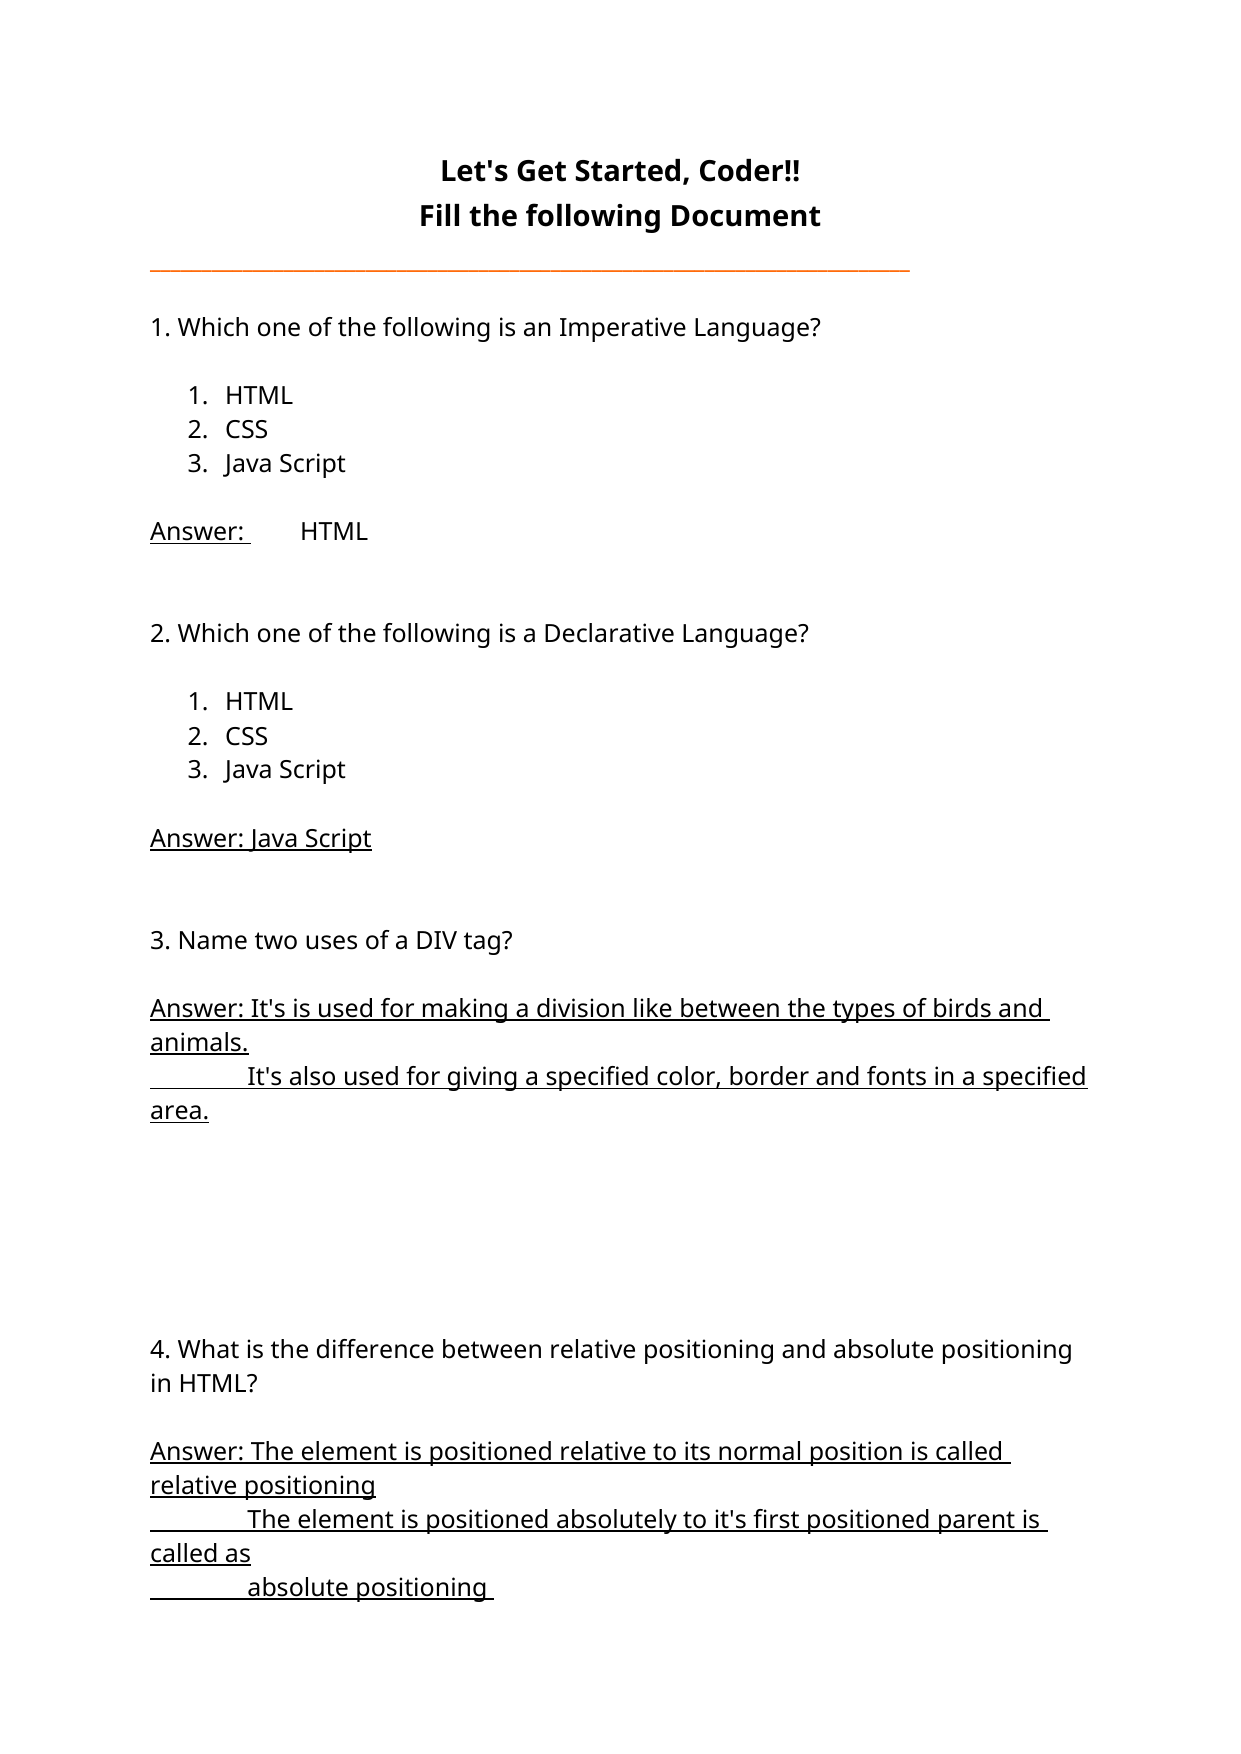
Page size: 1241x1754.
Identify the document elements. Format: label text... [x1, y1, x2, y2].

list Java Script [187, 446, 1090, 480]
text 1. Which one of the following is an Imperative Language? [150, 309, 1090, 343]
text Answer: HTML [150, 514, 1090, 548]
list CSS [187, 718, 1090, 752]
text absolute positioning [150, 1570, 1090, 1604]
text Let's Get Started, Coder!! [150, 150, 1090, 190]
text Fill the following Document [150, 196, 1090, 235]
text 2. Which one of the following is a Declarative Language? [150, 616, 1090, 650]
text Answer: The element is positioned relative to its normal position is called relative positioning [150, 1433, 1090, 1502]
list HTML [187, 377, 1090, 412]
text The element is positioned absolutely to it's first positioned parent is called as [150, 1502, 1090, 1570]
text Answer: Java Script [150, 820, 1090, 854]
text 3. Name two uses of a DIV tag? [150, 922, 1090, 957]
list CSS [187, 412, 1090, 446]
text It's also used for giving a specified color, border and fonts in a specified area. [150, 1059, 1090, 1127]
list HTML [187, 684, 1090, 718]
list Java Script [187, 752, 1090, 786]
text Answer: It's is used for making a division like between the types of birds and animals. [150, 991, 1090, 1059]
text __________________________________________________________________________ [150, 241, 1090, 275]
text 4. What is the difference between relative positioning and absolute positioning in HTML? [150, 1331, 1090, 1399]
